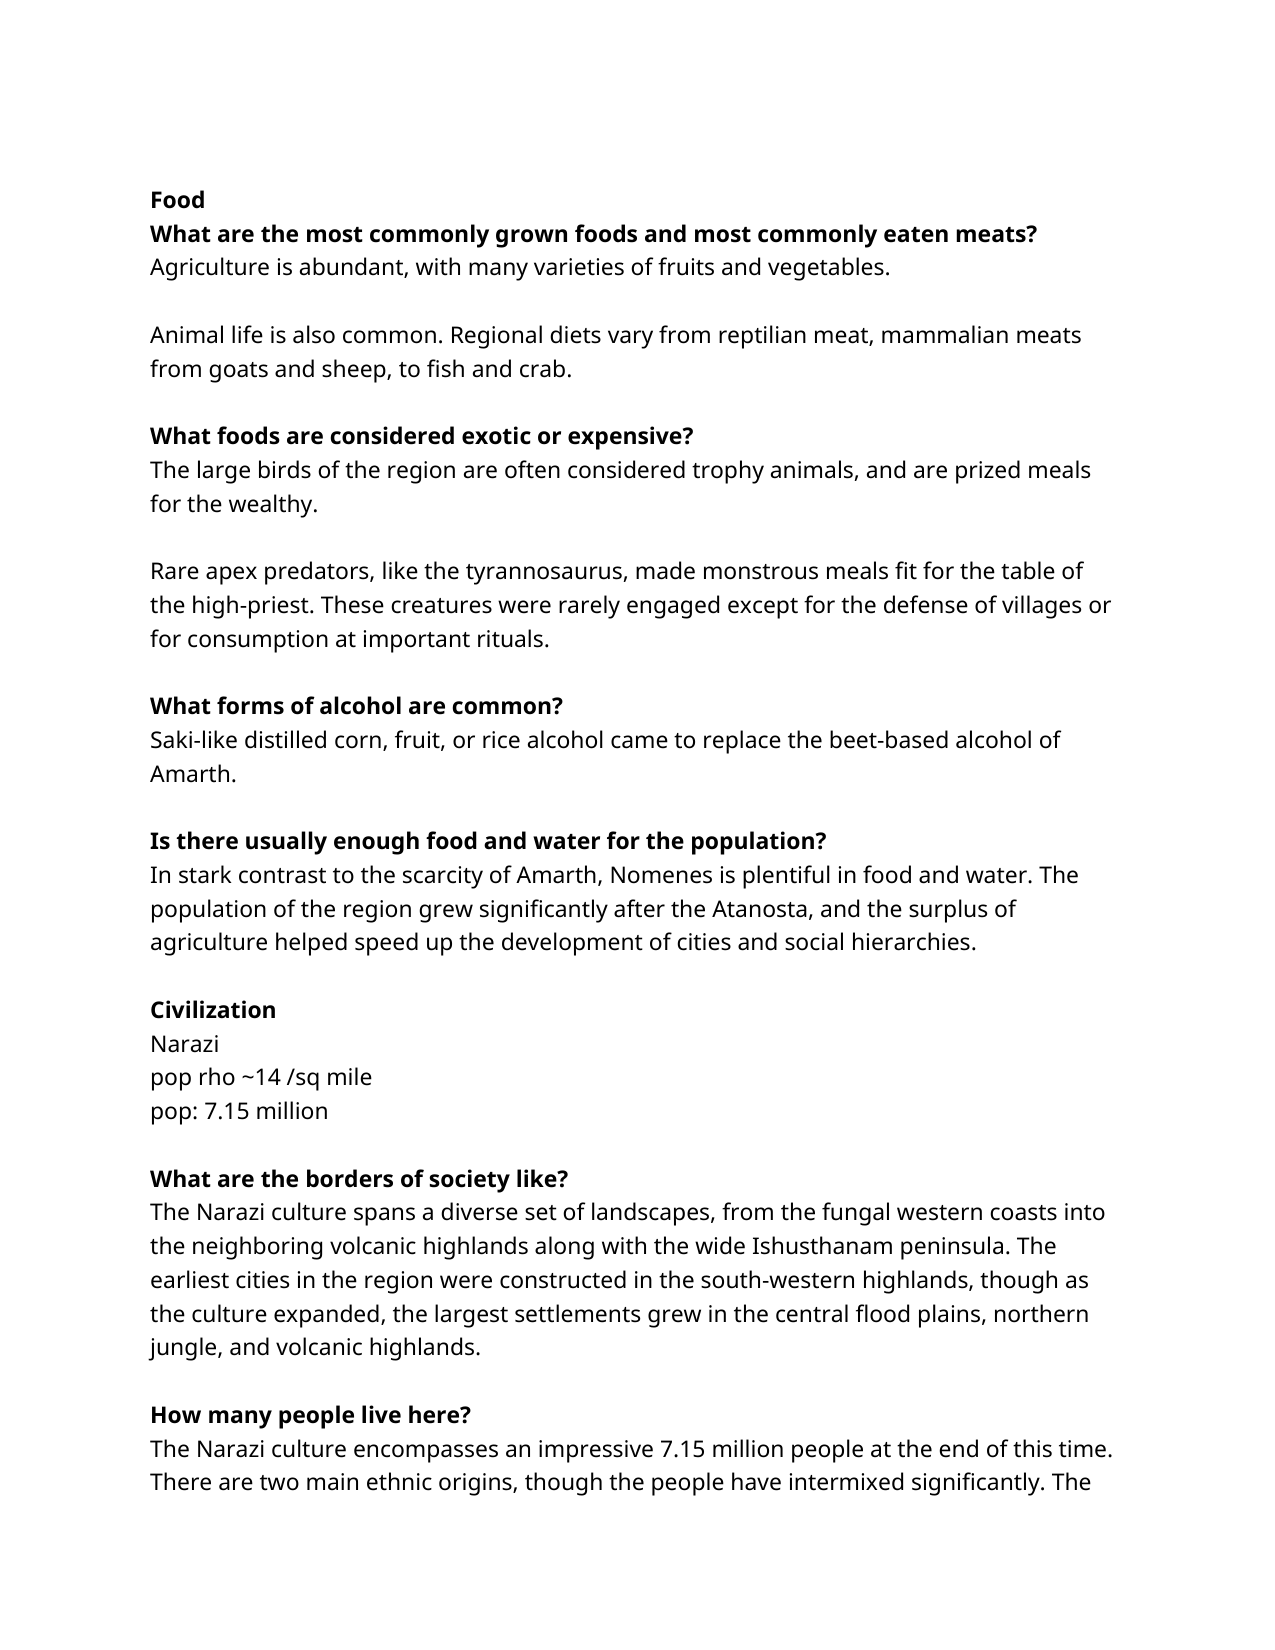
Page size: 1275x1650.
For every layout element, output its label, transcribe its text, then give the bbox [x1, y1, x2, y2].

text pop rho ~14 /sq mile [150, 1061, 1125, 1092]
text Narazi [150, 1027, 1125, 1059]
text Animal life is also common. Regional diets vary from reptilian meat, mammalian meats from goats and sheep, to fish and crab. [150, 319, 1125, 384]
text Is there usually enough food and water for the population? In stark contrast to the scarcity of Amarth, Nomenes is plentiful in food and water. The population of the region grew significantly after the Atanosta, and the surplus of agriculture helped speed up the development of cities and social hierarchies. [150, 791, 1125, 957]
text Saki-like distilled corn, fruit, or rice alcohol came to replace the beet-based alcohol of Amarth. [150, 724, 1125, 789]
text What foods are considered exotic or expensive? The large birds of the region are often considered trophy animals, and are prized meals for the wealthy. [150, 420, 1125, 519]
text How many people live here? The Narazi culture encompasses an impressive 7.15 million people at the end of this time. There are two main ethnic origins, though the people have intermixed significantly. The [150, 1399, 1125, 1497]
text pop: 7.15 million [150, 1095, 1125, 1126]
text What are the most commonly grown foods and most commonly eaten meats? Agriculture is abundant, with many varieties of fruits and vegetables. [150, 217, 1125, 282]
text Food [150, 184, 1125, 215]
text Civilization [150, 994, 1125, 1025]
text Rare apex predators, like the tyrannosaurus, made monstrous meals fit for the table of the high-priest. These creatures were rarely engaged except for the defense of villages or for consumption at important rituals. [150, 555, 1125, 654]
text What are the borders of society like? The Narazi culture spans a diverse set of landscapes, from the fungal western coasts into the neighboring volcanic highlands along with the wide Ishusthanam peninsula. The earliest cities in the region were constructed in the south-western highlands, though as the culture expanded, the largest settlements grew in the central flood plains, northern jungle, and volcanic highlands. [150, 1162, 1125, 1362]
text What forms of alcohol are common? [150, 690, 1125, 721]
